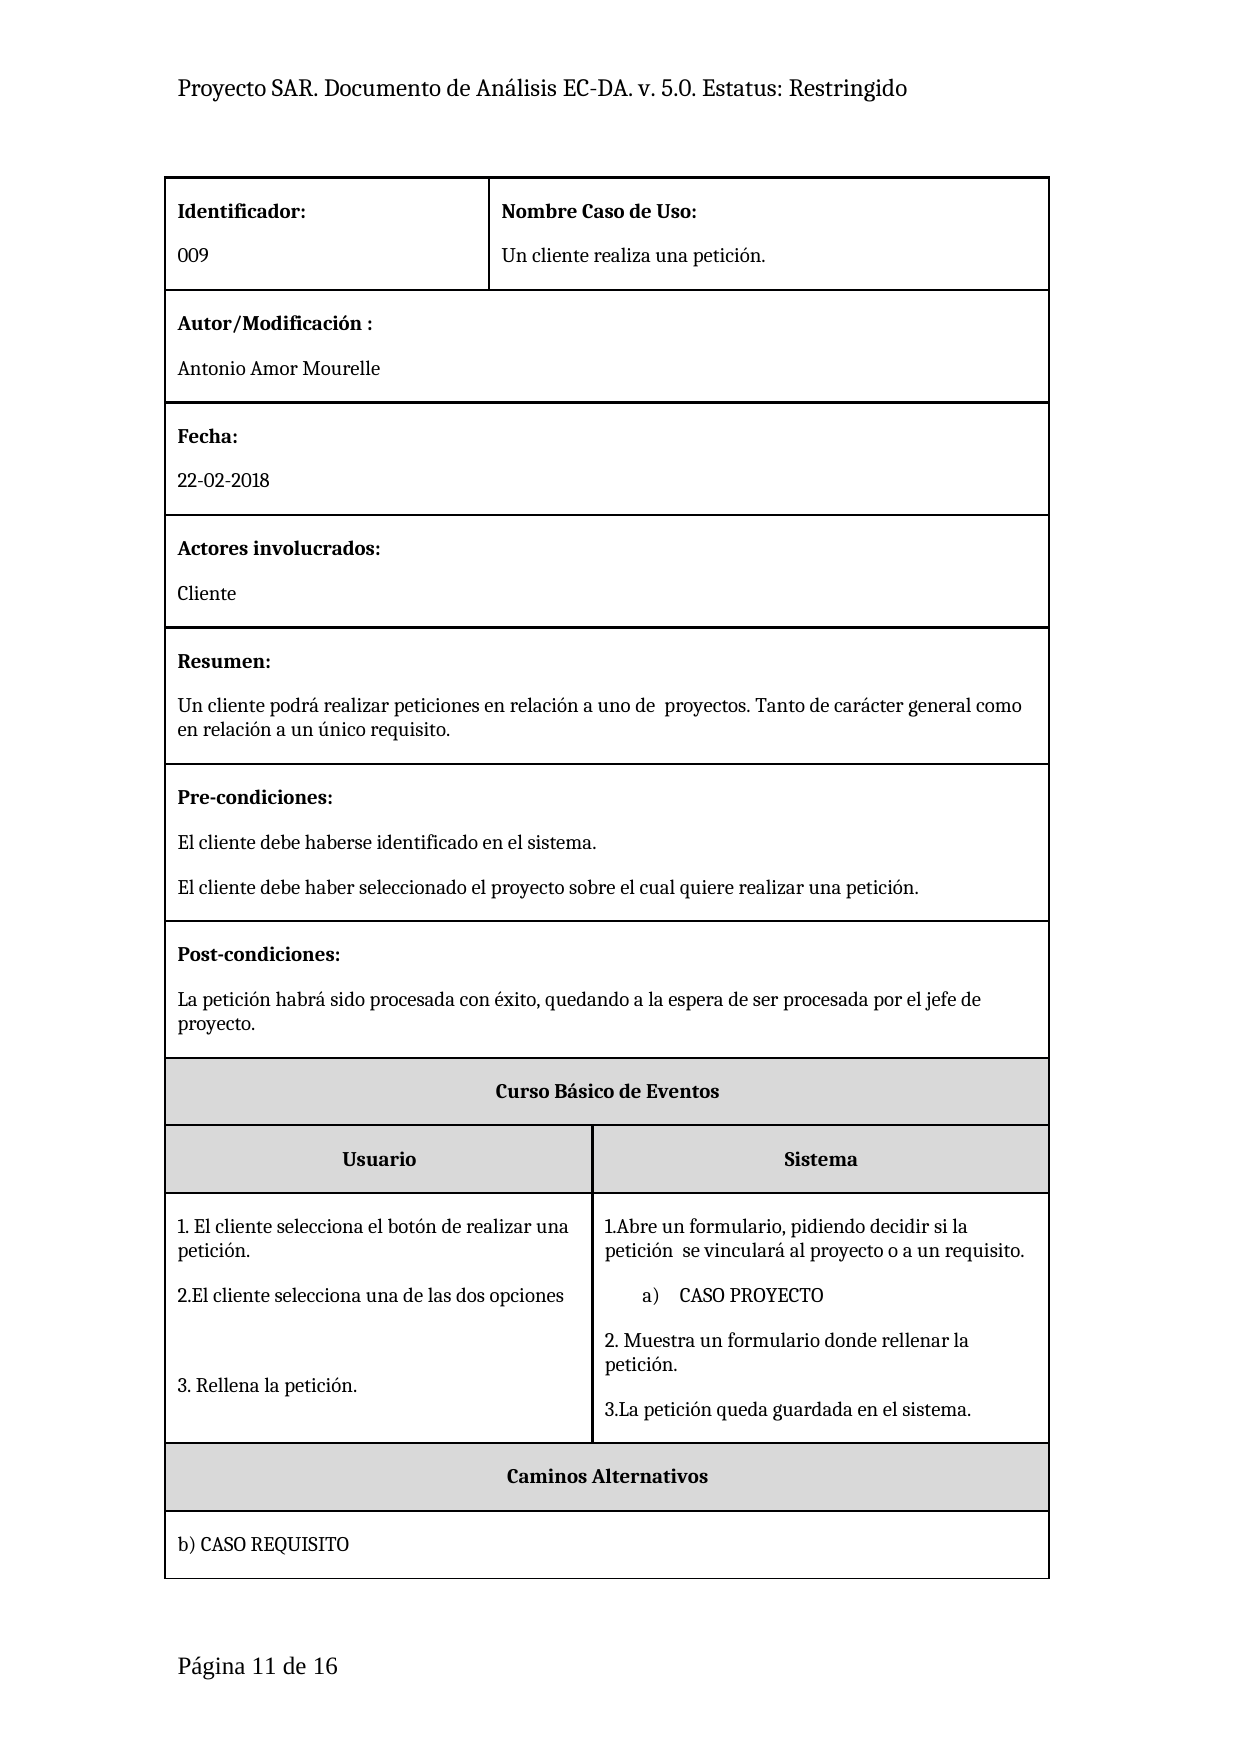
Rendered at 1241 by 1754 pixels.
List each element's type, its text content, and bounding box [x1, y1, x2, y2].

table_cell b) CASO REQUISITO [166, 1512, 1048, 1577]
table_cell Curso Básico de Eventos [166, 1059, 1048, 1124]
table_header Identificador: 009 [166, 179, 488, 289]
table_cell Sistema [594, 1126, 1048, 1192]
table_cell Resumen: Un cliente podrá realizar peticiones en relación a uno de proyectos. Tanto de carácter general como en relación a un único requisito. [166, 629, 1048, 763]
table_cell Fecha: 22-02-2018 [166, 404, 1048, 514]
table_cell Usuario [166, 1126, 591, 1192]
table_cell Caminos Alternativos [166, 1444, 1048, 1510]
table_cell 1.Abre un formulario, pidiendo decidir si la petición se vinculará al proyecto o a un requisito. CASO PROYECTO 2. Muestra un formulario donde rellenar la petición. 3.La petición queda guardada en el sistema. [594, 1194, 1048, 1442]
table_cell Post-condiciones: La petición habrá sido procesada con éxito, quedando a la espera de ser procesada por el jefe de proyecto. [166, 922, 1048, 1057]
table_cell Actores involucrados: Cliente [166, 516, 1048, 626]
table_cell 1. El cliente selecciona el botón de realizar una petición. 2.El cliente selecciona una de las dos opciones 3. Rellena la petición. [166, 1194, 591, 1442]
table_cell Pre-condiciones: El cliente debe haberse identificado en el sistema. El cliente debe haber seleccionado el proyecto sobre el cual quiere realizar una petición. [166, 765, 1048, 920]
table_header Nombre Caso de Uso: Un cliente realiza una petición. [490, 179, 1048, 289]
table_cell Autor/Modificación : Antonio Amor Mourelle [166, 291, 1048, 401]
